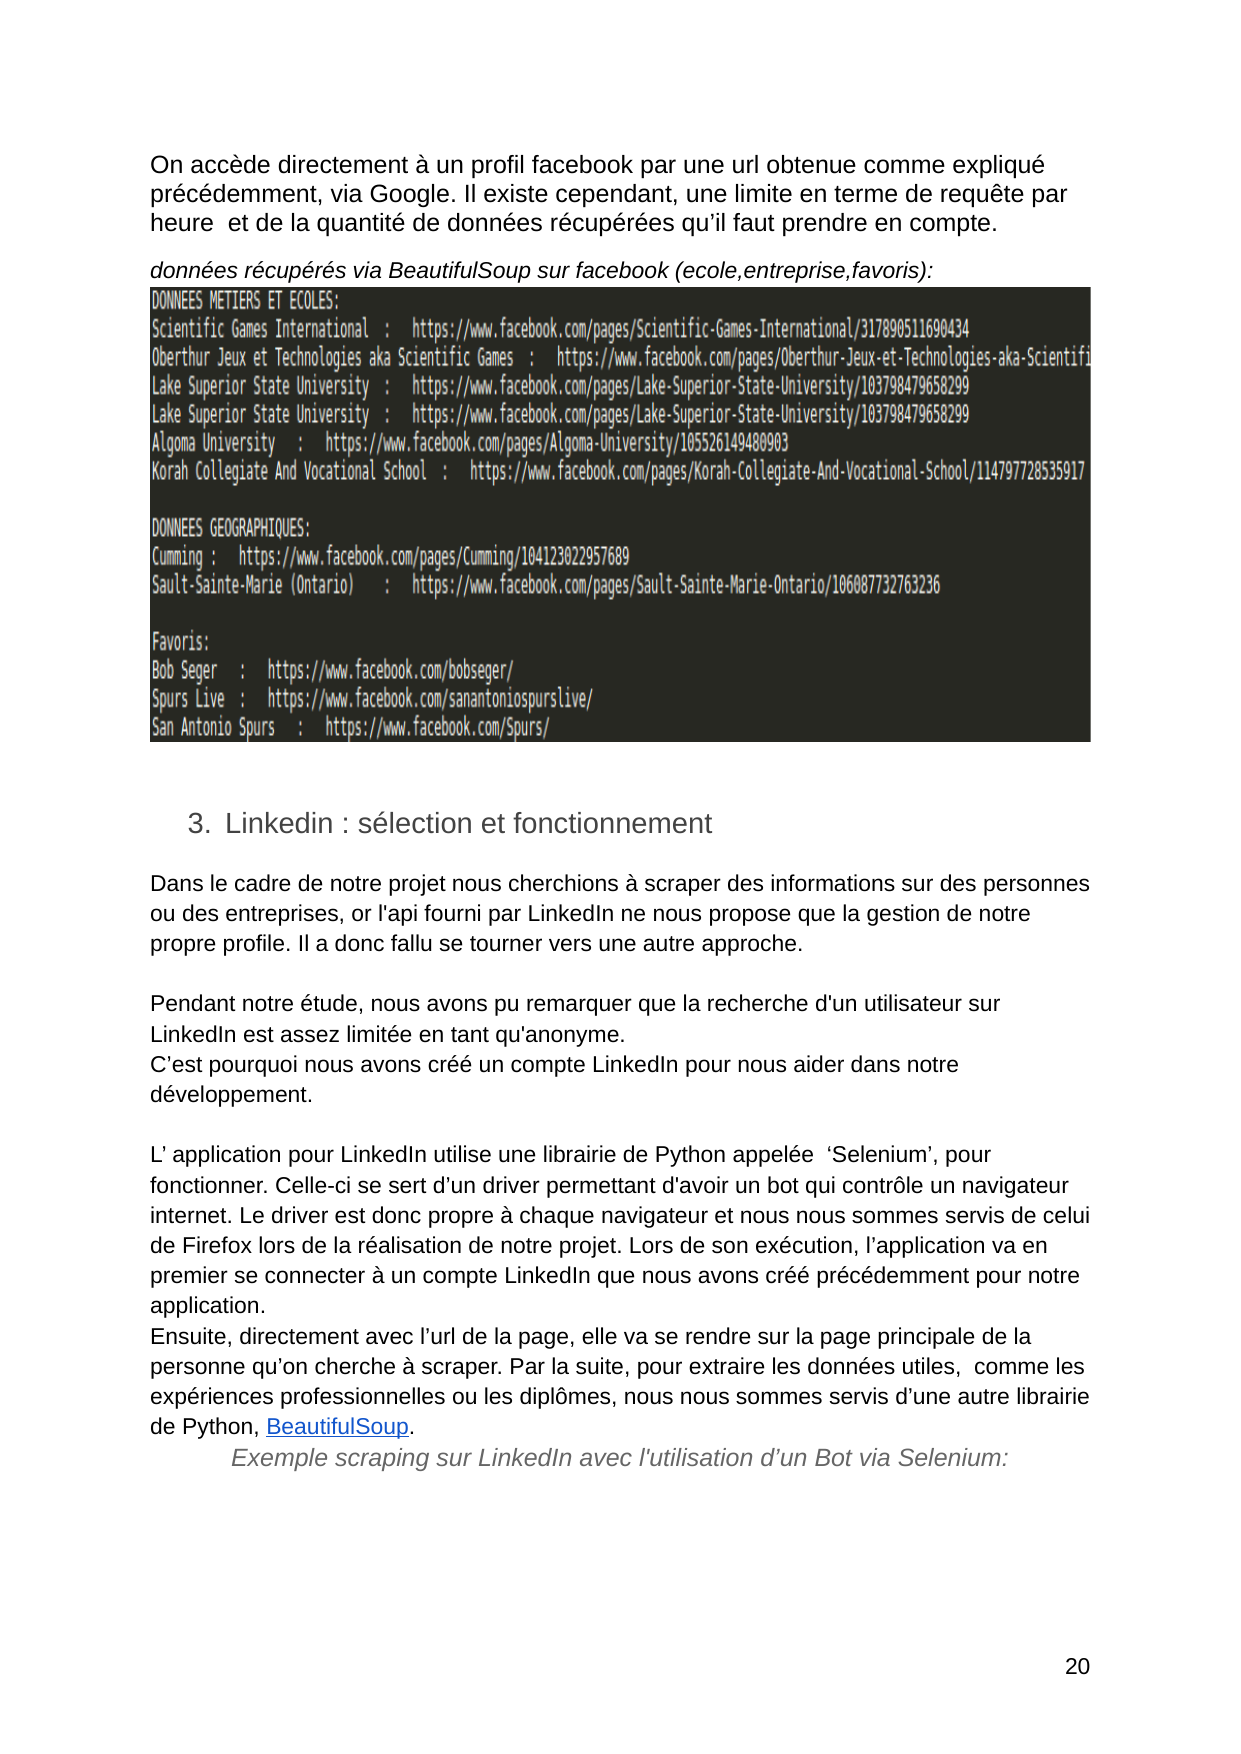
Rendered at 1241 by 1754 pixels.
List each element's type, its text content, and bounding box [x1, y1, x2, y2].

text C’est pourquoi nous avons créé un compte LinkedIn pour nous aider dans notre développement. [150, 1051, 1090, 1107]
text Dans le cadre de notre projet nous cherchions à scraper des informations sur des personnes ou des entreprises, or l'api fourni par LinkedIn ne nous propose que la gestion de notre propre profile. Il a donc fallu se tourner vers une autre approche. [150, 869, 1090, 956]
picture [150, 287, 1091, 742]
text On accède directement à un profil facebook par une url obtenue comme expliqué précédemment, via Google. Il existe cependant, une limite en terme de requête par heure et de la quantité de données récupérées qu’il faut prendre en compte. [150, 150, 1090, 236]
text données récupérés via BeautifulSoup sur facebook (ecole,entreprise,favoris): [150, 257, 1090, 283]
text L’ application pour LinkedIn utilise une librairie de Python appelée ‘Selenium’, pour fonctionner. Celle-ci se sert d’un driver permettant d'avoir un bot qui contrôle un navigateur internet. Le driver est donc propre à chaque navigateur et nous nous sommes servis de celui de Firefox lors de la réalisation de notre projet. Lors de son exécution, l’application va en premier se connecter à un compte LinkedIn que nous avons créé précédemment pour notre application. [150, 1141, 1090, 1319]
subtitle Linkedin : sélection et fonctionnement [187, 806, 1090, 839]
text Pendant notre étude, nous avons pu remarquer que la recherche d'un utilisateur sur LinkedIn est assez limitée en tant qu'anonyme. [150, 990, 1090, 1047]
subtitle Exemple scraping sur LinkedIn avec l'utilisation d’un Bot via Selenium: [150, 1443, 1090, 1472]
text Ensuite, directement avec l’url de la page, elle va se rendre sur la page principale de la personne qu’on cherche à scraper. Par la suite, pour extraire les données utiles, comme les expériences professionnelles ou les diplômes, nous nous sommes servis d’une autre librairie de Python, BeautifulSoup. [150, 1323, 1090, 1439]
